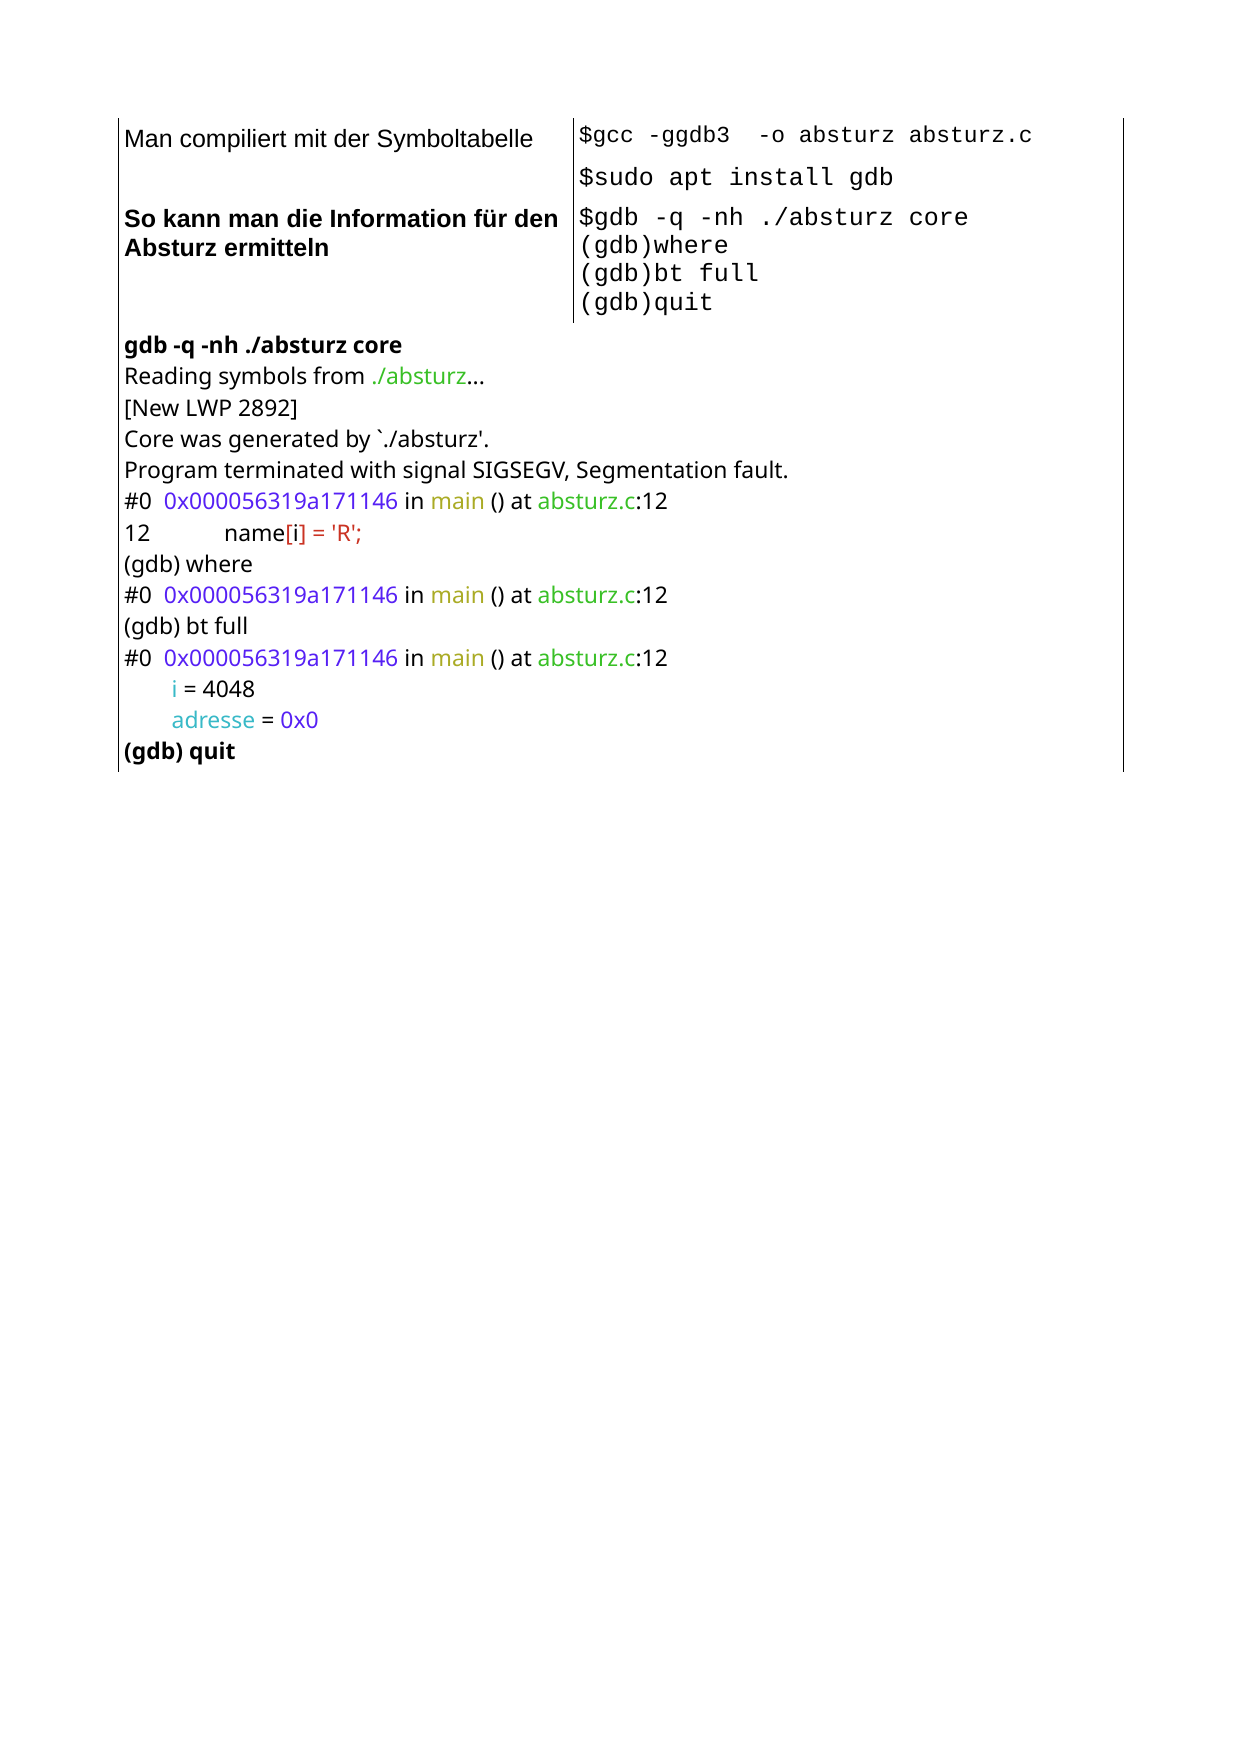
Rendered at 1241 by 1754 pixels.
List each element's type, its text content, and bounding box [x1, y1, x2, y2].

table_cell [119, 158, 573, 198]
table_cell $gdb -q -nh ./absturz core (gdb)where (gdb)bt full (gdb)quit [574, 199, 1123, 323]
table_cell $sudo apt install gdb [574, 158, 1123, 198]
table_cell Man compiliert mit der Symboltabelle [119, 118, 573, 158]
table_cell So kann man die Information für den Absturz ermitteln [119, 199, 573, 323]
table_cell gdb -q -nh ./absturz core Reading symbols from ./absturz... [New LWP 2892] Core was generated by `./absturz'. Program terminated with signal SIGSEGV, Segmentation fault. #0 0x000056319a171146 in main () at absturz.c:12 12 name[i] = 'R'; (gdb) where #0 0x000056319a171146 in main () at absturz.c:12 (gdb) bt full #0 0x000056319a171146 in main () at absturz.c:12 i = 4048 adresse = 0x0 (gdb) quit [119, 323, 1123, 772]
table_cell $gcc -ggdb3 -o absturz absturz.c [574, 118, 1123, 158]
